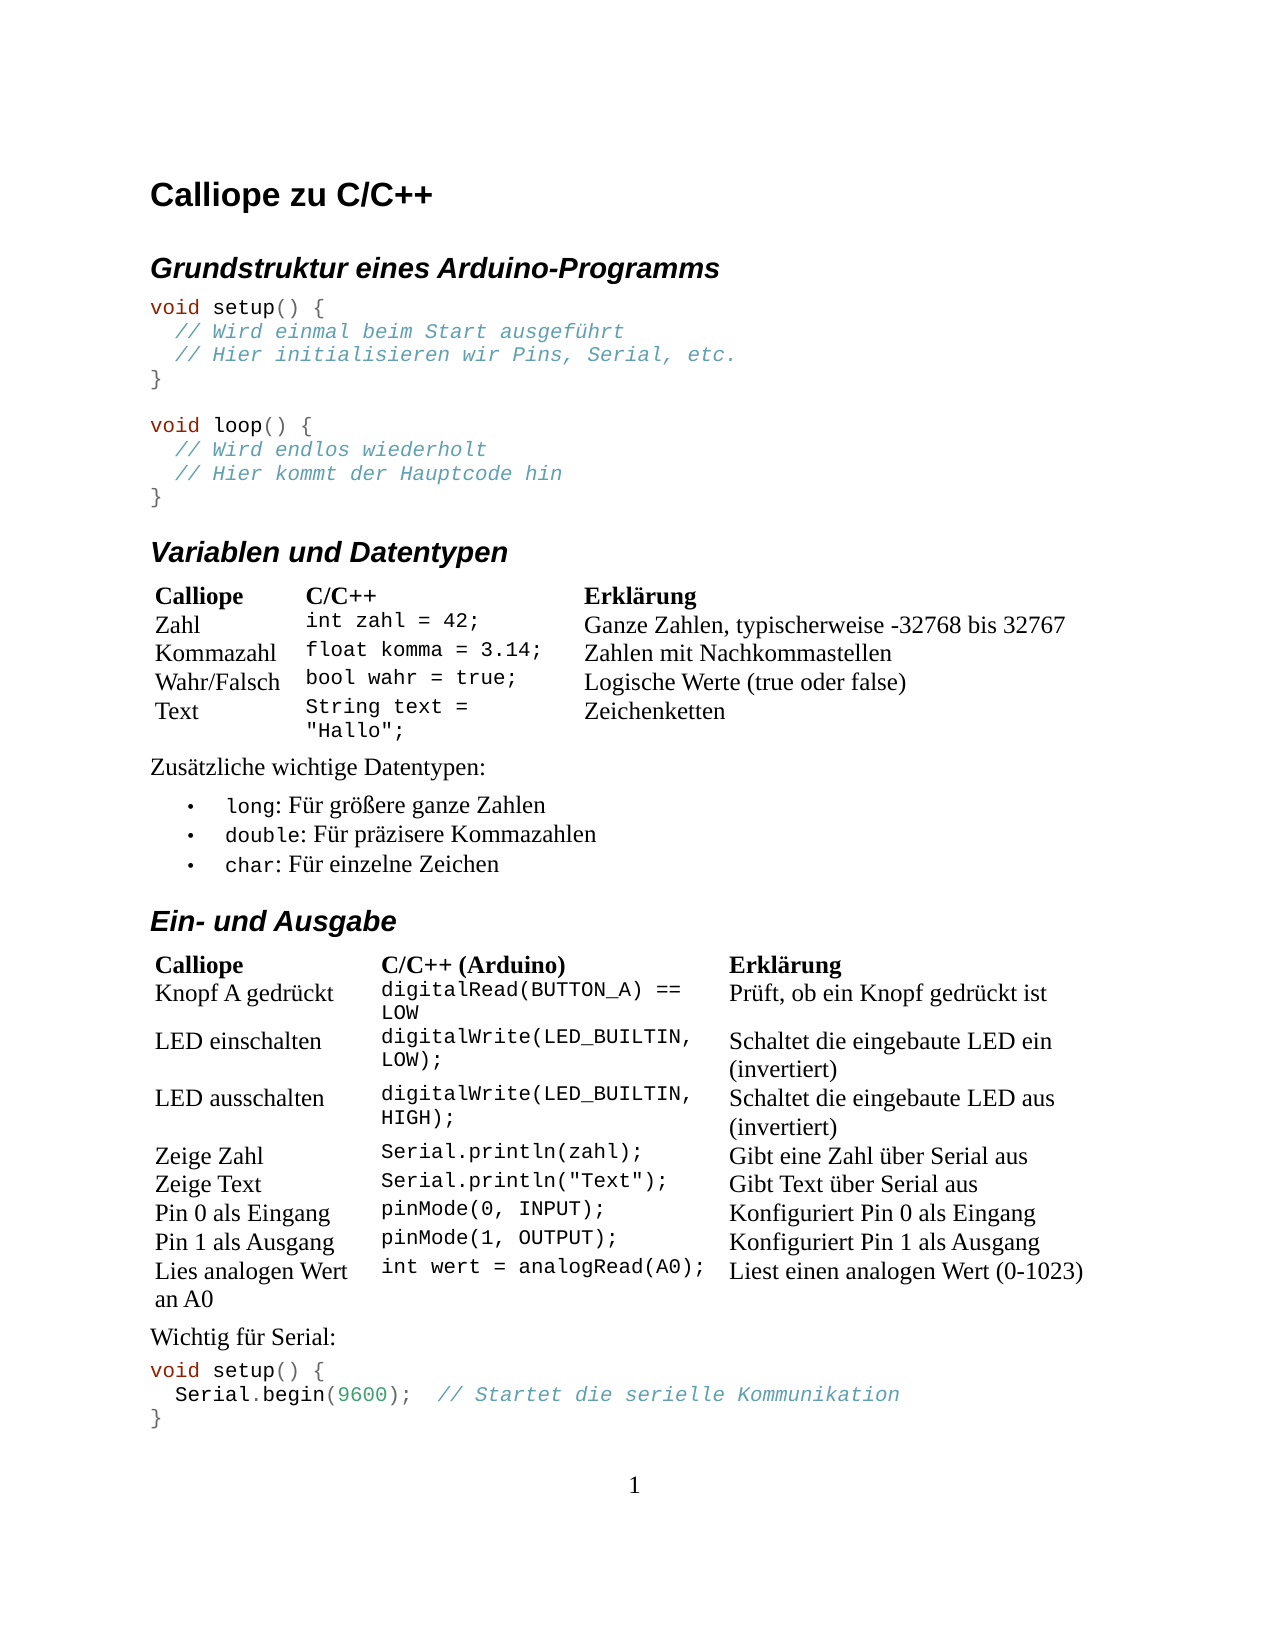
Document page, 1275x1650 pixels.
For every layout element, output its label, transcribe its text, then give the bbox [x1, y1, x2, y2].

text // Hier initialisieren wir Pins, Serial, etc. [150, 344, 1125, 368]
text Zusätzliche wichtige Datentypen: [150, 752, 1125, 781]
table_cell Lies analogen Wert an A0 [150, 1256, 376, 1313]
table_cell int wert = analogRead(A0); [376, 1256, 724, 1313]
text void setup() { [150, 1360, 1125, 1384]
subtitle Grundstruktur eines Arduino-Programms [150, 251, 1125, 285]
table_cell float komma = 3.14; [301, 639, 579, 667]
subtitle Ein- und Ausgabe [150, 904, 1125, 937]
table_cell digitalWrite(LED_BUILTIN, LOW); [376, 1026, 724, 1083]
subtitle Calliope zu C/C++ [150, 175, 1125, 214]
table_cell pinMode(0, INPUT); [376, 1198, 724, 1227]
table_cell Ganze Zahlen, typischerweise -32768 bis 32767 [579, 610, 1125, 638]
table_cell String text = "Hallo"; [301, 696, 579, 743]
text // Hier kommt der Hauptcode hin [150, 463, 1125, 486]
text } [150, 1407, 1125, 1431]
text } [150, 368, 1125, 392]
table_cell Zahlen mit Nachkommastellen [579, 639, 1125, 667]
table_header Erklärung [725, 950, 1125, 978]
table_cell pinMode(1, OUTPUT); [376, 1227, 724, 1256]
table_cell Kommazahl [150, 639, 301, 667]
table_header C/C++ [301, 581, 579, 610]
table_cell Schaltet die eingebaute LED aus (invertiert) [725, 1083, 1125, 1141]
table_header Calliope [150, 581, 301, 610]
table_cell int zahl = 42; [301, 610, 579, 638]
list char: Für einzelne Zeichen [187, 849, 1125, 879]
table_cell Zeichenketten [579, 696, 1125, 743]
table_cell Schaltet die eingebaute LED ein (invertiert) [725, 1026, 1125, 1083]
text Wichtig für Serial: [150, 1322, 1125, 1351]
table_cell LED einschalten [150, 1026, 376, 1083]
text void loop() { [150, 415, 1125, 439]
table_cell Logische Werte (true oder false) [579, 667, 1125, 696]
list double: Für präzisere Kommazahlen [187, 819, 1125, 849]
text Serial.begin(9600); // Startet die serielle Kommunikation [150, 1384, 1125, 1407]
table_cell Pin 0 als Eingang [150, 1198, 376, 1227]
table_cell Zeige Text [150, 1170, 376, 1198]
table_cell Liest einen analogen Wert (0-1023) [725, 1256, 1125, 1313]
table_cell Knopf A gedrückt [150, 979, 376, 1026]
table_cell Wahr/Falsch [150, 667, 301, 696]
table_cell Konfiguriert Pin 0 als Eingang [725, 1198, 1125, 1227]
list long: Für größere ganze Zahlen [187, 790, 1125, 819]
text // Wird einmal beim Start ausgeführt [150, 321, 1125, 344]
subtitle Variablen und Datentypen [150, 535, 1125, 568]
table_header Calliope [150, 950, 376, 978]
table_cell Gibt Text über Serial aus [725, 1170, 1125, 1198]
table_cell LED ausschalten [150, 1083, 376, 1141]
table_cell Serial.println("Text"); [376, 1170, 724, 1198]
table_cell Prüft, ob ein Knopf gedrückt ist [725, 979, 1125, 1026]
text void setup() { [150, 297, 1125, 321]
table_header Erklärung [579, 581, 1125, 610]
table_cell Zeige Zahl [150, 1141, 376, 1169]
table_cell Text [150, 696, 301, 743]
text // Wird endlos wiederholt [150, 439, 1125, 463]
table_cell Serial.println(zahl); [376, 1141, 724, 1169]
table_cell Pin 1 als Ausgang [150, 1227, 376, 1256]
table_cell digitalRead(BUTTON_A) == LOW [376, 979, 724, 1026]
text } [150, 486, 1125, 510]
table_cell bool wahr = true; [301, 667, 579, 696]
table_cell Konfiguriert Pin 1 als Ausgang [725, 1227, 1125, 1256]
table_cell Gibt eine Zahl über Serial aus [725, 1141, 1125, 1169]
table_cell Zahl [150, 610, 301, 638]
table_header C/C++ (Arduino) [376, 950, 724, 978]
table_cell digitalWrite(LED_BUILTIN, HIGH); [376, 1083, 724, 1141]
